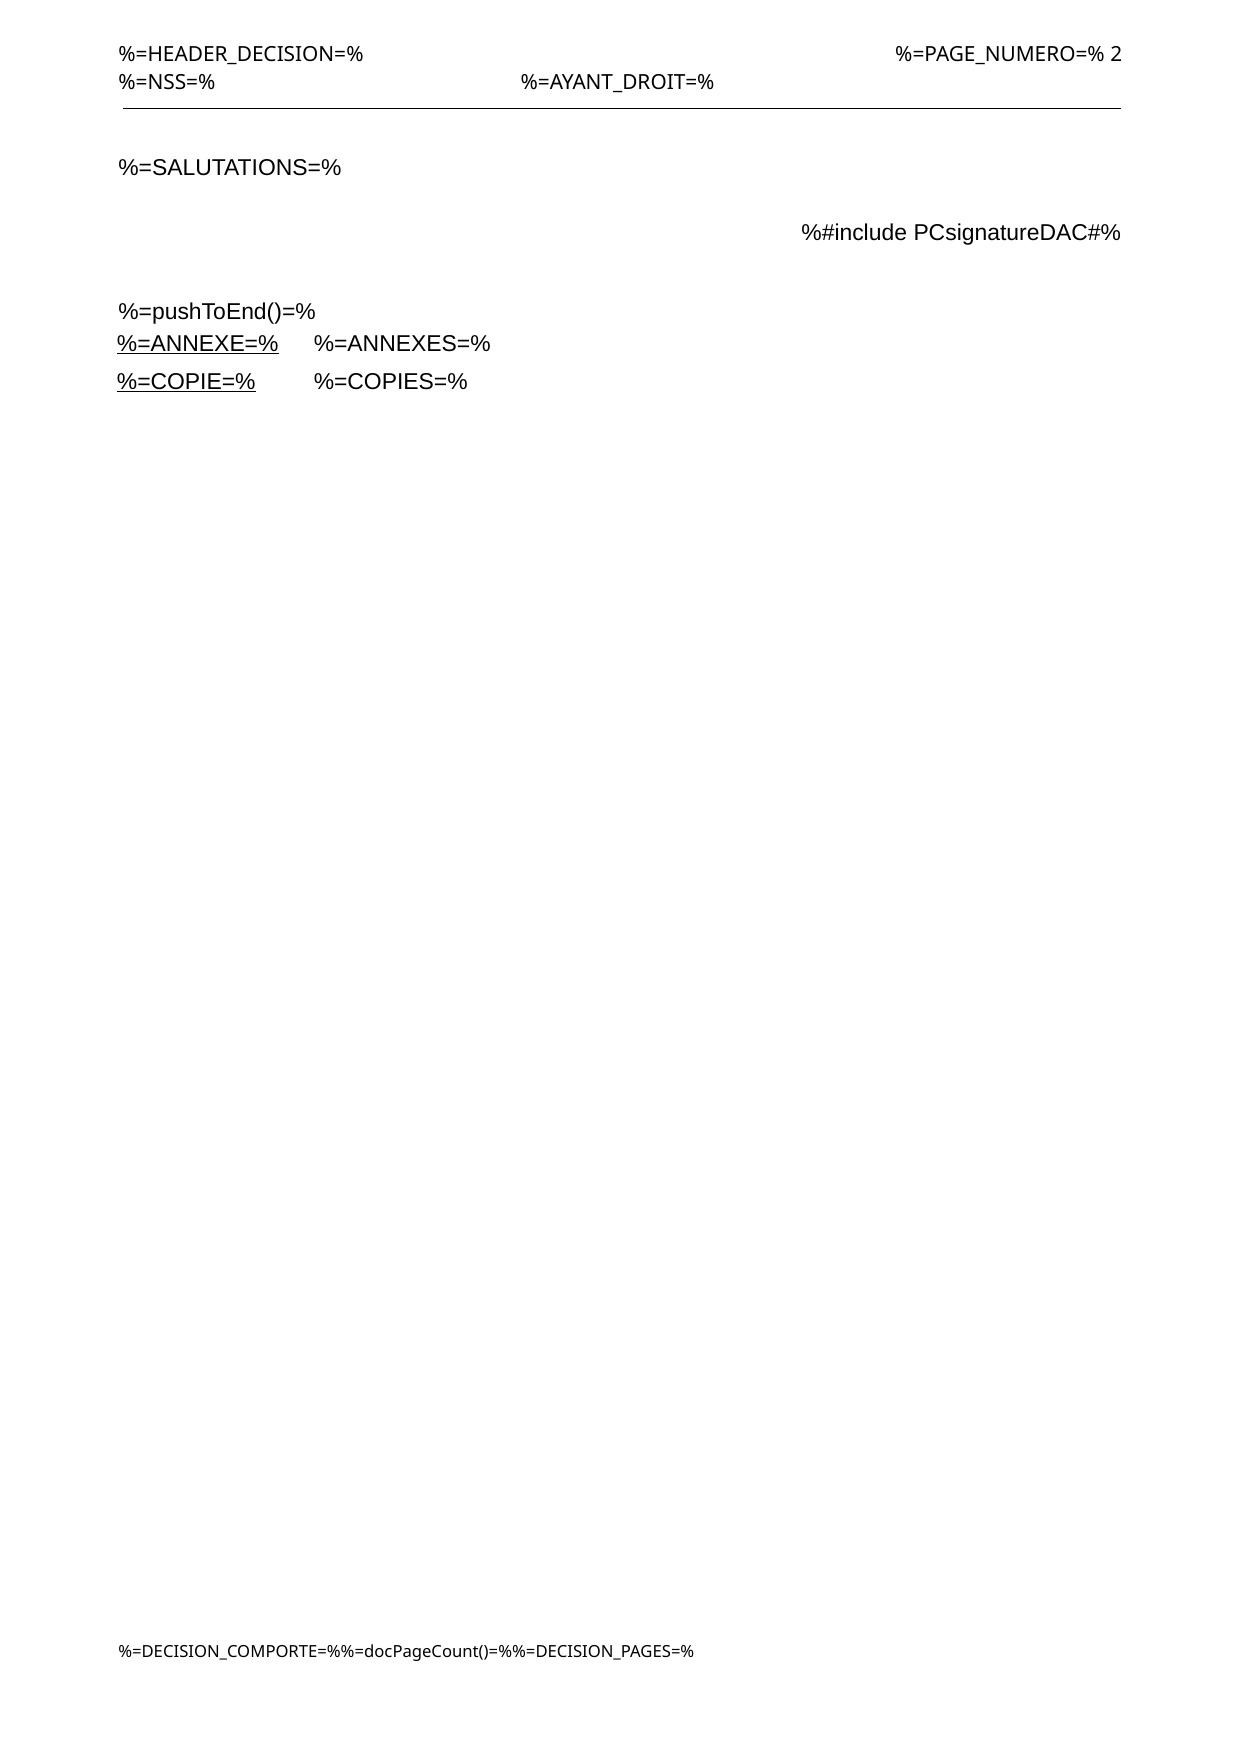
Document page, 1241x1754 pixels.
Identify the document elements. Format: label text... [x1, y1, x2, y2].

text %=pushToEnd()=% [118, 298, 1122, 324]
table_header %=ANNEXE=% [118, 325, 315, 362]
table_cell %=COPIES=% [315, 362, 1122, 400]
table_header %=ANNEXES=% [315, 325, 1122, 362]
table_cell %=COPIE=% [118, 362, 315, 400]
text %=SALUTATIONS=% [118, 154, 1122, 180]
text %#include PCsignatureDAC#% [118, 219, 1122, 245]
